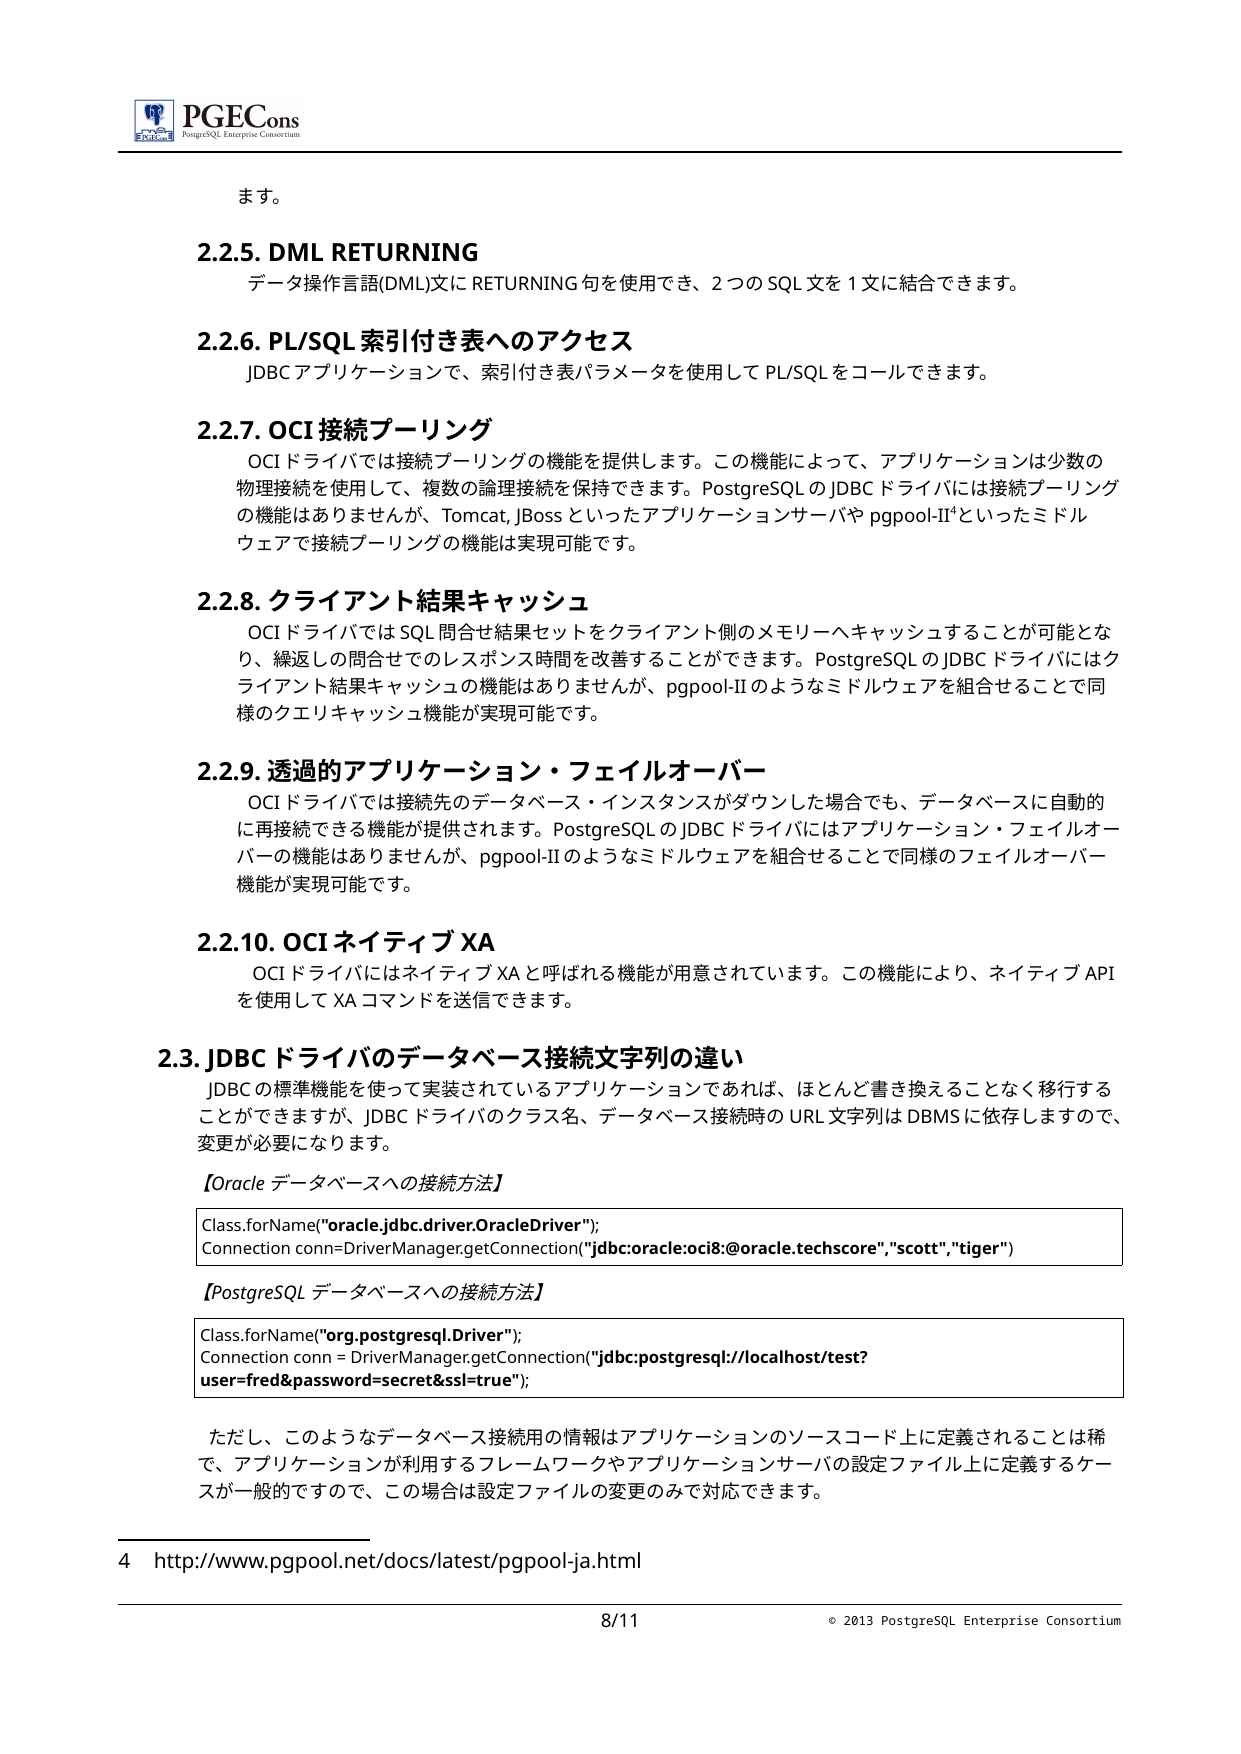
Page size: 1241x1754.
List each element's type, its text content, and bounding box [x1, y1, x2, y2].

subtitle DML RETURNING [197, 235, 1122, 269]
text 【PostgreSQLデータベースへの接続方法】 [118, 1278, 1122, 1305]
text 【Oracleデータベースへの接続方法】 [118, 1168, 1122, 1196]
text ただし、このようなデータベース接続用の情報はアプリケーションのソースコード上に定義されることは稀で、アプリケーションが利用するフレームワークやアプリケーションサーバの設定ファイル上に定義するケースが一般的ですので、この場合は設定ファイルの変更のみで対応できます。 [197, 1423, 1122, 1504]
text OCIドライバではSQL問合せ結果セットをクライアント側のメモリーへキャッシュすることが可能となり、繰返しの問合せでのレスポンス時間を改善することができます。PostgreSQLのJDBCドライバにはクライアント結果キャッシュの機能はありませんが、pgpool-IIのようなミドルウェアを組合せることで同様のクエリキャッシュ機能が実現可能です。 [236, 617, 1122, 726]
text OCIドライバでは接続プーリングの機能を提供します。この機能によって、アプリケーションは少数の物理接続を使用して、複数の論理接続を保持できます。PostgreSQLのJDBCドライバには接続プーリングの機能はありませんが、Tomcat, JBossといったアプリケーションサーバやpgpool-IIといったミドルウェアで接続プーリングの機能は実現可能です。 [236, 447, 1122, 556]
subtitle 透過的アプリケーション・フェイルオーバー [197, 752, 1122, 788]
text JDBCアプリケーションで、索引付き表パラメータを使用してPL/SQLをコールできます。 [236, 358, 1122, 385]
text OCIドライバでは接続先のデータベース・インスタンスがダウンした場合でも、データベースに自動的に再接続できる機能が提供されます。PostgreSQLのJDBCドライバにはアプリケーション・フェイルオーバーの機能はありませんが、pgpool-IIのようなミドルウェアを組合せることで同様のフェイルオーバー機能が実現可能です。 [236, 788, 1122, 897]
subtitle クライアント結果キャッシュ [197, 581, 1122, 617]
text データ操作言語(DML)文にRETURNING句を使用でき、2つのSQL文を1文に結合できます。 [236, 269, 1122, 296]
subtitle PL/SQL索引付き表へのアクセス [197, 322, 1122, 358]
text OCIドライバにはネイティブXAと呼ばれる機能が用意されています。この機能により、ネイティブAPIを使用してXAコマンドを送信できます。 [236, 958, 1122, 1013]
text JDBCの標準機能を使って実装されているアプリケーションであれば、ほとんど書き換えることなく移行することができますが、JDBCドライバのクラス名、データベース接続時のURL文字列はDBMSに依存しますので、変更が必要になります。 [197, 1074, 1122, 1156]
table_header Class.forName("oracle.jdbc.driver.OracleDriver"); Connection conn=DriverManager.getConnection("jdbc:oracle:oci8:@oracle.techscore","scott","tiger") [197, 1209, 1122, 1265]
subtitle JDBCドライバのデータベース接続文字列の違い [157, 1038, 1122, 1074]
text ます。 [236, 182, 1122, 209]
subtitle OCI接続プーリング [197, 411, 1122, 447]
text http://www.pgpool.net/docs/latest/pgpool-ja.html [118, 1546, 1122, 1574]
table_header Class.forName("org.postgresql.Driver"); Connection conn = DriverManager.getConnection("jdbc:postgresql://localhost/test?user=fred&password=secret&ssl=true"); [195, 1319, 1123, 1397]
picture [128, 94, 306, 147]
subtitle OCIネイティブXA [197, 922, 1122, 958]
